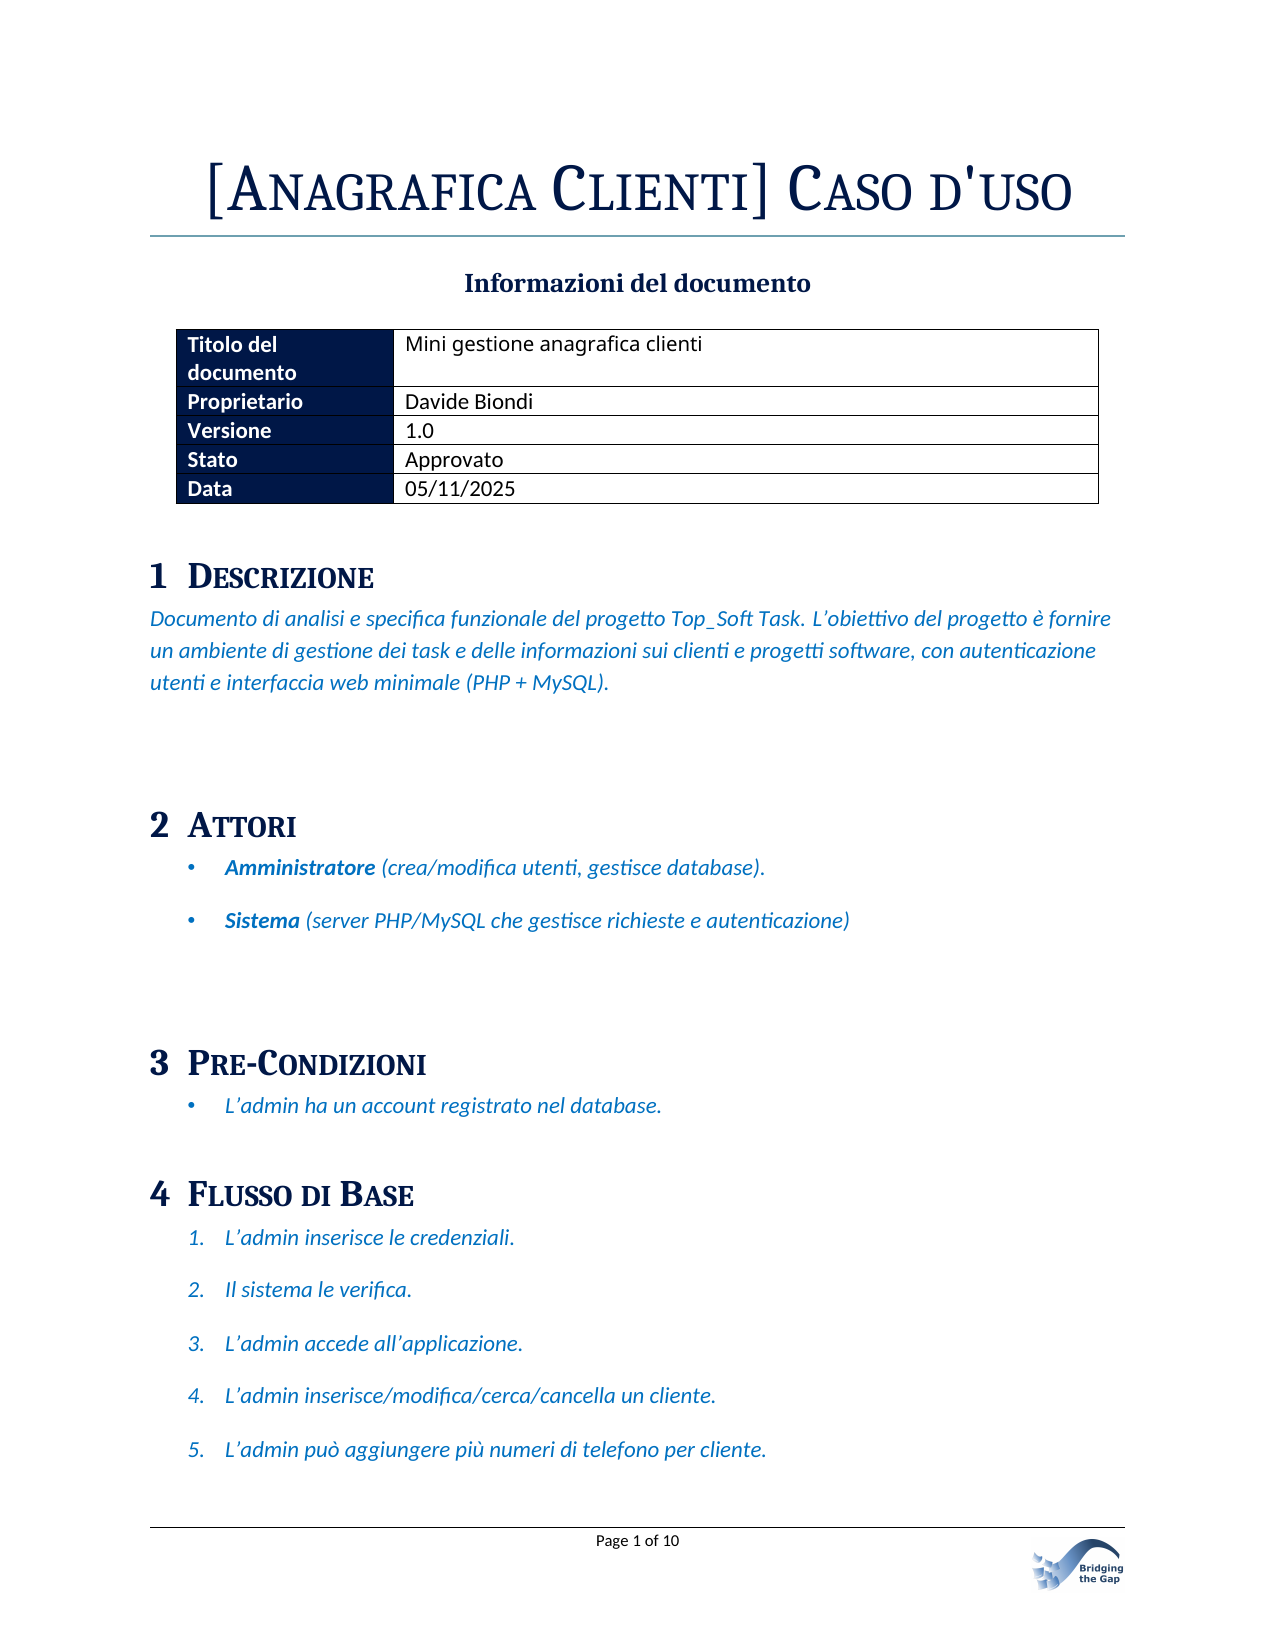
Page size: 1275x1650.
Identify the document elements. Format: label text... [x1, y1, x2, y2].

title [Anagrafica Clienti] Caso d'uso [150, 150, 1125, 235]
text Documento di analisi e specifica funzionale del progetto Top_Soft Task. L’obiettivo del progetto è fornire un ambiente di gestione dei task e delle informazioni sui clienti e progetti software, con autenticazione utenti e interfaccia web minimale (PHP + MySQL). [150, 604, 1125, 696]
table_cell Approvato [394, 445, 1098, 473]
subtitle Attori [150, 803, 1125, 847]
table_header Titolo del documento [177, 330, 393, 386]
table_header Mini gestione anagrafica clienti [394, 330, 1098, 386]
subtitle Pre-Condizioni [150, 1041, 1125, 1084]
table_cell Stato [177, 445, 393, 473]
table_cell 05/11/2025 [394, 474, 1098, 503]
list L’admin accede all’applicazione. [187, 1329, 1125, 1357]
list Il sistema le verifica. [187, 1276, 1125, 1304]
list L’admin inserisce le credenziali. [187, 1223, 1125, 1251]
table_cell Data [177, 474, 393, 503]
table_cell Davide Biondi [394, 387, 1098, 415]
table_cell Proprietario [177, 387, 393, 415]
subtitle Descrizione [150, 554, 1125, 597]
list L’admin può aggiungere più numeri di telefono per cliente. [187, 1435, 1125, 1463]
list L’admin inserisce/modifica/cerca/cancella un cliente. [187, 1382, 1125, 1410]
table_cell Versione [177, 416, 393, 444]
subtitle Flusso di Base [150, 1173, 1125, 1216]
subtitle Informazioni del documento [150, 268, 1125, 299]
table_cell 1.0 [394, 416, 1098, 444]
list Amministratore (crea/modifica utenti, gestisce database). [187, 853, 1125, 881]
list Sistema (server PHP/MySQL che gestisce richieste e autenticazione) [187, 906, 1125, 934]
picture [1030, 1537, 1125, 1593]
list L’admin ha un account registrato nel database. [187, 1091, 1125, 1119]
